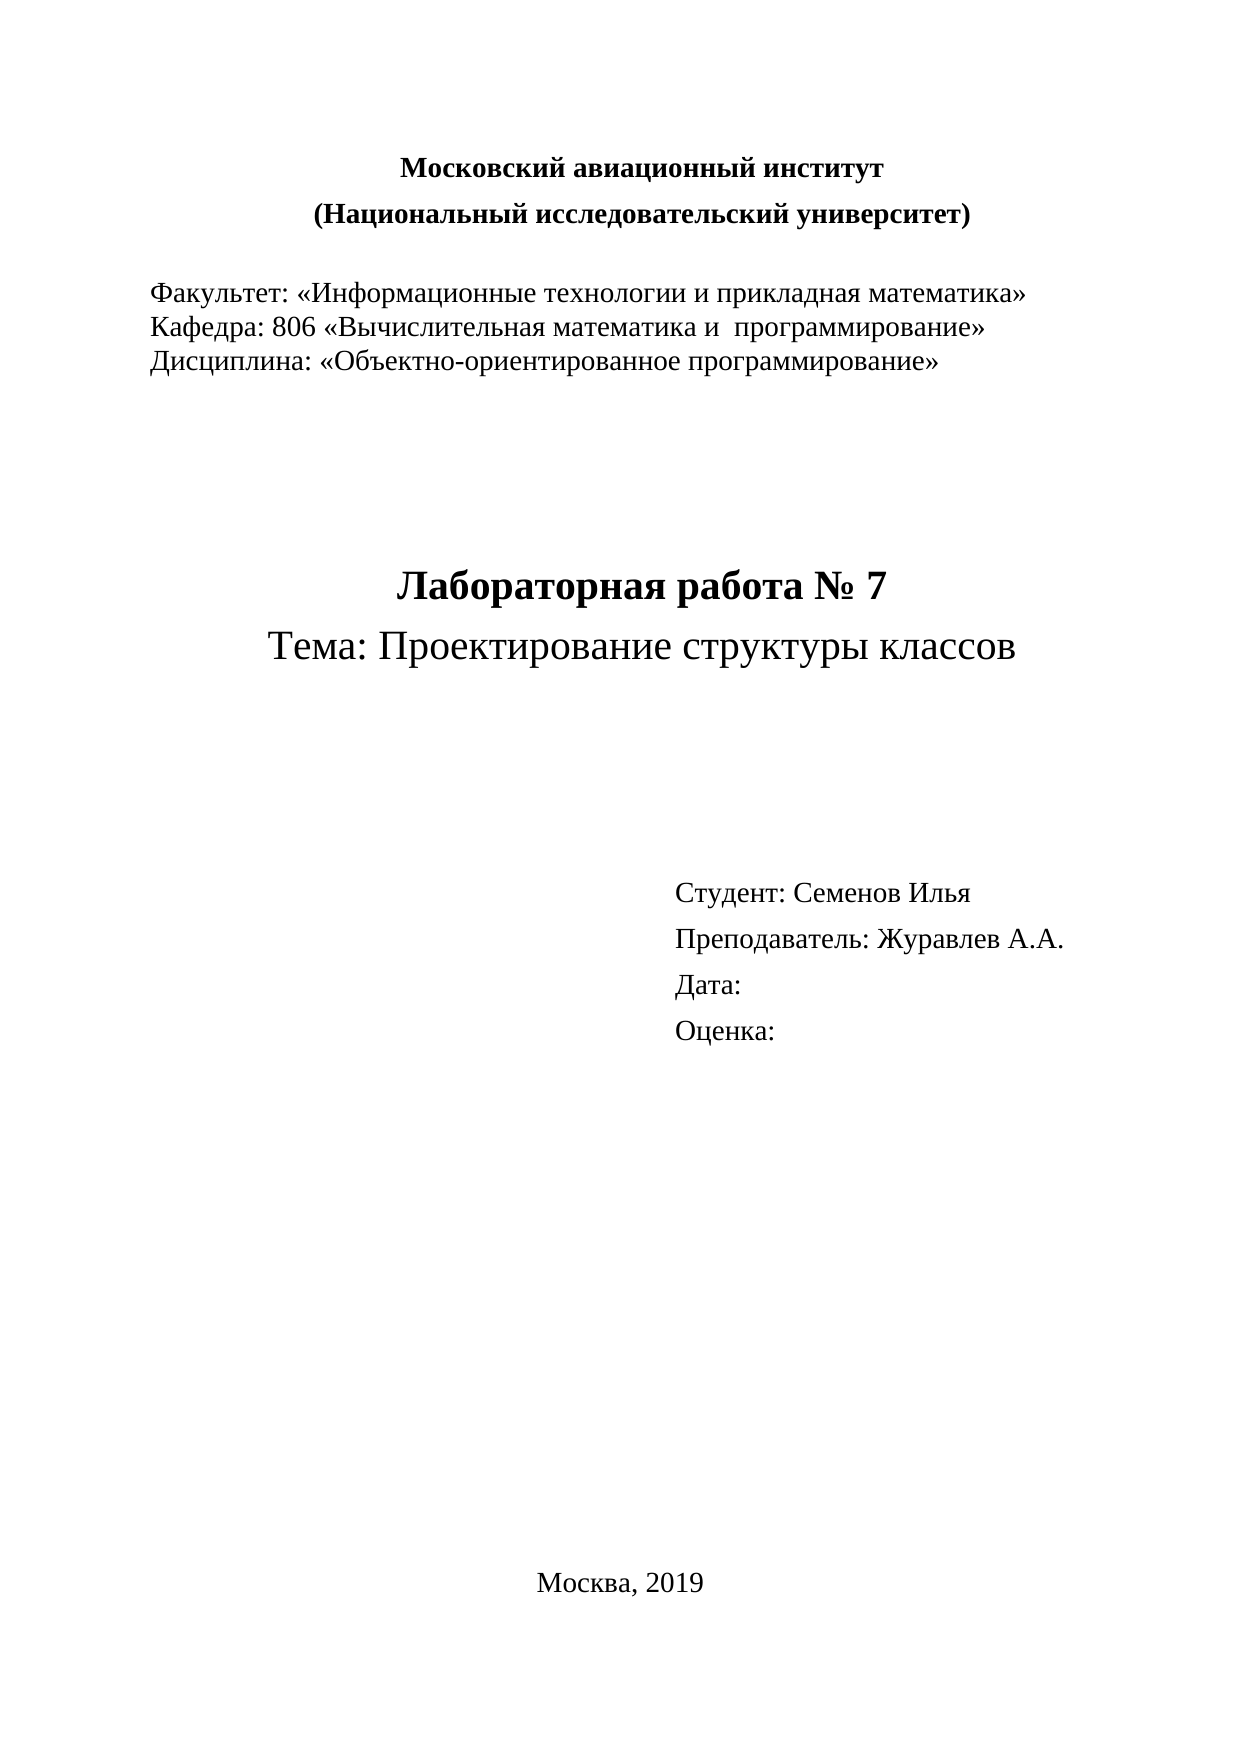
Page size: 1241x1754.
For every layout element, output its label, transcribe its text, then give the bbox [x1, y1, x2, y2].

text Преподаватель: Журавлев А.А. [150, 921, 1090, 954]
text Дата: [150, 967, 1090, 1001]
text Москва, 2019 [150, 1566, 1090, 1599]
text Дисциплина: «Объектно-ориентированное программирование» [150, 343, 1090, 376]
text (Национальный исследовательский университет) [150, 196, 1090, 229]
text Кафедра: 806 «Вычислительная математика и программирование» [150, 309, 1090, 343]
text Тема: Проектирование структуры классов [150, 621, 1090, 669]
text Факультет: «Информационные технологии и прикладная математика» [150, 276, 1090, 309]
text Оценка: [150, 1013, 1090, 1047]
text Студент: Семенов Илья [150, 875, 1090, 908]
text Лабораторная работа № 7 [150, 560, 1090, 608]
text Московский авиационный институт [150, 150, 1090, 183]
